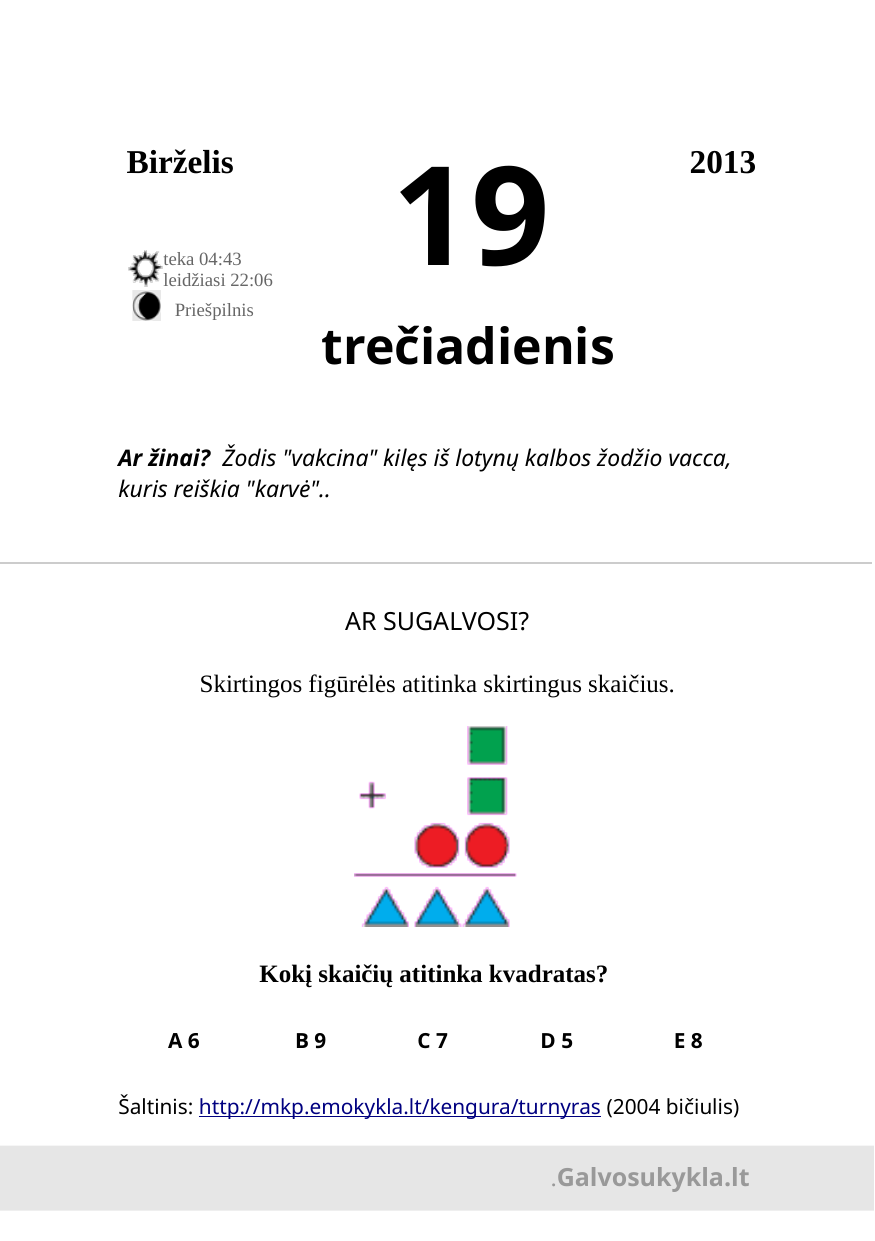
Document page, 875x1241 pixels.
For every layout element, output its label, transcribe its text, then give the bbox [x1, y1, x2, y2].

table_header D 5 [493, 1024, 620, 1058]
table_header 19 trečiadienis [299, 118, 638, 379]
picture [354, 726, 520, 927]
text Šaltinis: http://mkp.emokykla.lt/kengura/turnyras (2004 bičiulis) [118, 1092, 756, 1120]
text Skirtingos figūrėlės atitinka skirtingus skaičius. [118, 669, 756, 698]
table_header A 6 [118, 1024, 249, 1058]
text Kokį skaičių atitinka kvadratas? [118, 955, 756, 989]
table_header B 9 [249, 1024, 371, 1058]
table_header C 7 [371, 1024, 493, 1058]
text AR SUGALVOSI? [118, 604, 756, 638]
table_header 2013 [638, 118, 756, 379]
table_header Priešpilnis [118, 288, 298, 379]
text Ar žinai? Žodis "vakcina" kilęs iš lotynų kalbos žodžio vacca, kuris reiškia "karvė".. [118, 442, 756, 504]
table_header Birželis teka 04:43 leidžiasi 22:06 [118, 118, 298, 287]
table_header E 8 [620, 1024, 756, 1058]
